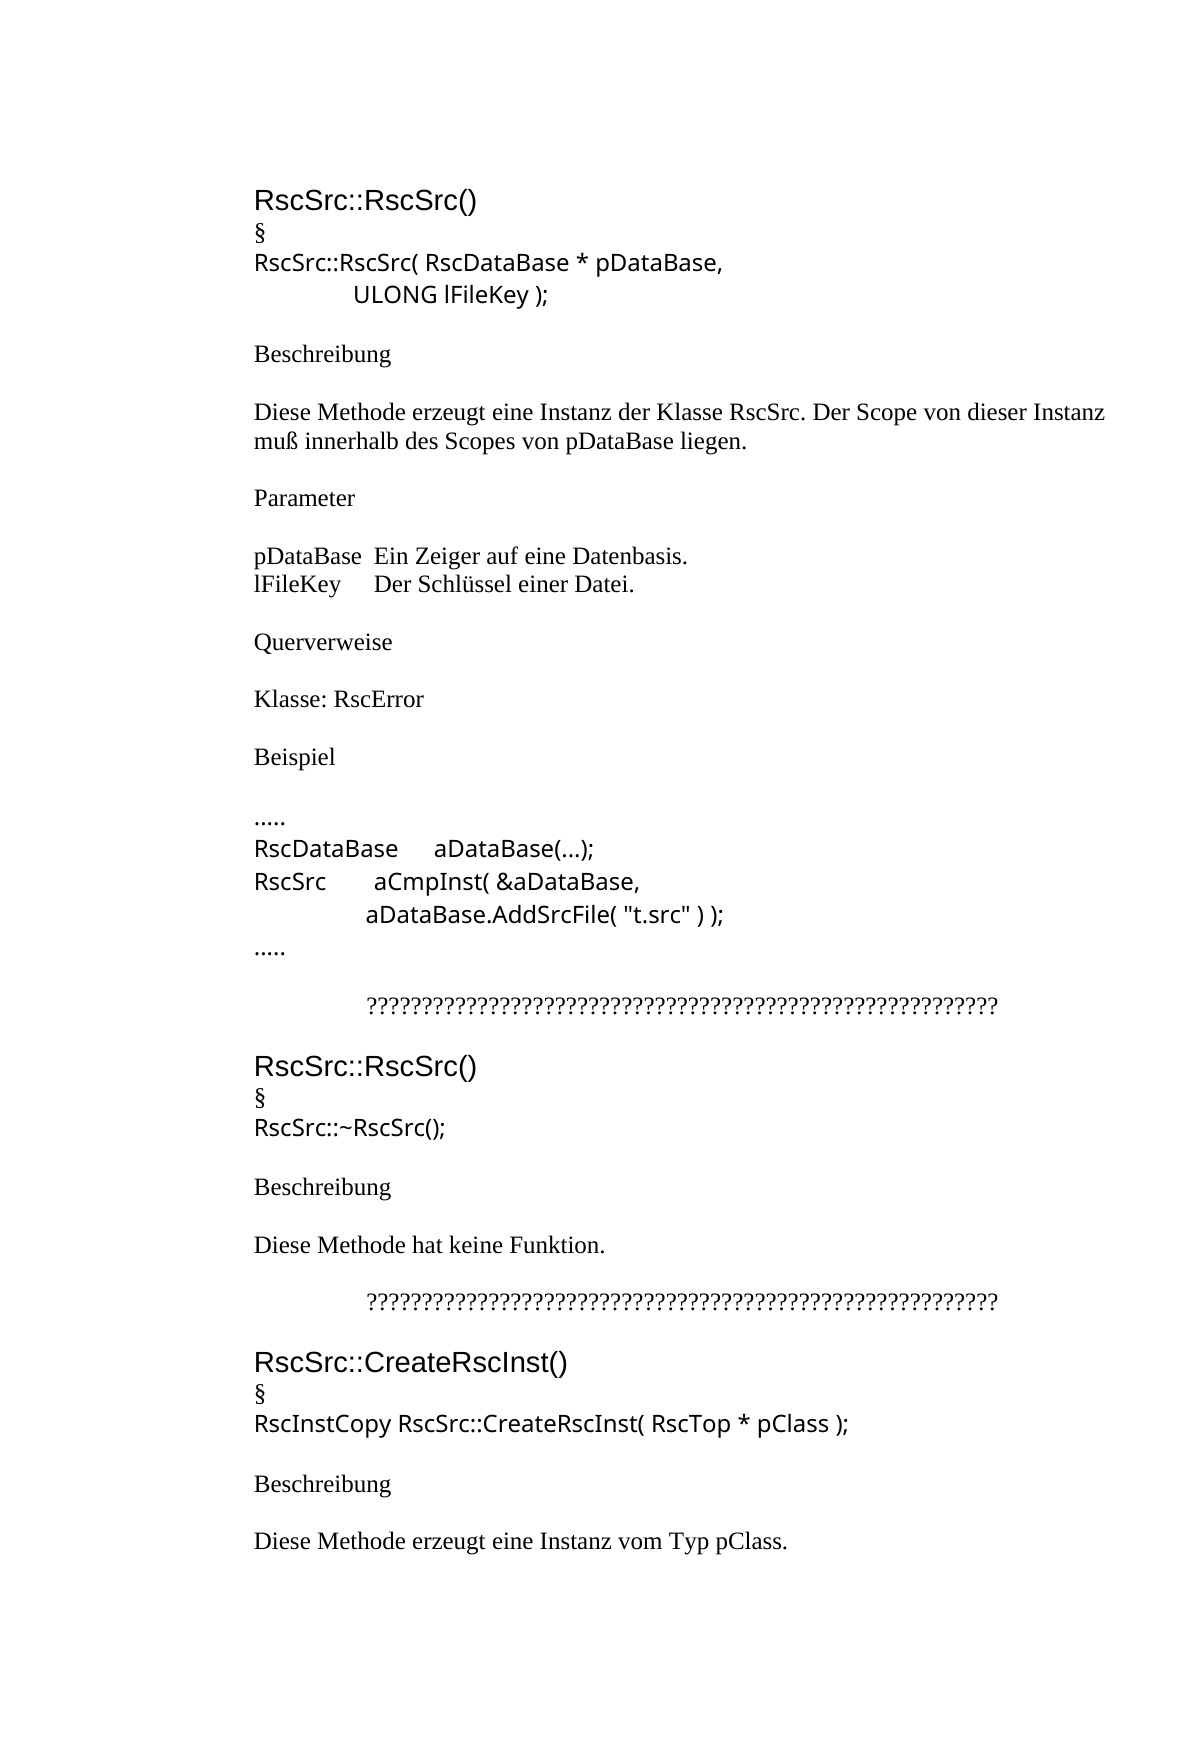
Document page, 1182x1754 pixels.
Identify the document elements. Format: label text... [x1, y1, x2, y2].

text § [254, 217, 1110, 246]
list ULONG lFileKey ); [254, 278, 1110, 311]
list RscSrc::RscSrc( RscDataBase * pDataBase, [254, 246, 1110, 278]
text Beispiel [254, 742, 1110, 771]
list ..... [254, 930, 1110, 963]
list RscSrc aCmpInst( &aDataBase, [254, 865, 1110, 897]
text Diese Methode erzeugt eine Instanz vom Typ pClass. [254, 1526, 1110, 1555]
text § [254, 1378, 1110, 1407]
list RscDataBase aDataBase(...); [254, 832, 1110, 865]
text Parameter [254, 483, 1110, 512]
text Beschreibung [254, 1469, 1110, 1497]
text Beschreibung [254, 1172, 1110, 1201]
text ????????????????????????????????????????????????????????? [254, 991, 1110, 1020]
text Klasse: RscError [254, 684, 1110, 713]
text Querverweise [254, 627, 1110, 656]
list RscInstCopy RscSrc::CreateRscInst( RscTop * pClass ); [254, 1407, 1110, 1440]
list aDataBase.AddSrcFile( "t.src" ) ); [254, 897, 1110, 930]
text Diese Methode erzeugt eine Instanz der Klasse RscSrc. Der Scope von dieser Instanz muß innerhalb des Scopes von pDataBase liegen. [254, 397, 1110, 454]
list RscSrc::~RscSrc(); [254, 1111, 1110, 1144]
text Beschreibung [254, 339, 1110, 368]
text Diese Methode hat keine Funktion. [254, 1230, 1110, 1259]
text pDataBase Ein Zeiger auf eine Datenbasis. [254, 541, 1110, 569]
text lFileKey Der Schlüssel einer Datei. [254, 569, 1110, 598]
list ..... [254, 799, 1110, 832]
subtitle RscSrc::RscSrc() [254, 1049, 1110, 1082]
text ????????????????????????????????????????????????????????? [254, 1287, 1110, 1316]
text § [254, 1082, 1110, 1111]
subtitle RscSrc::CreateRscInst() [254, 1345, 1110, 1378]
subtitle RscSrc::RscSrc() [254, 183, 1110, 217]
